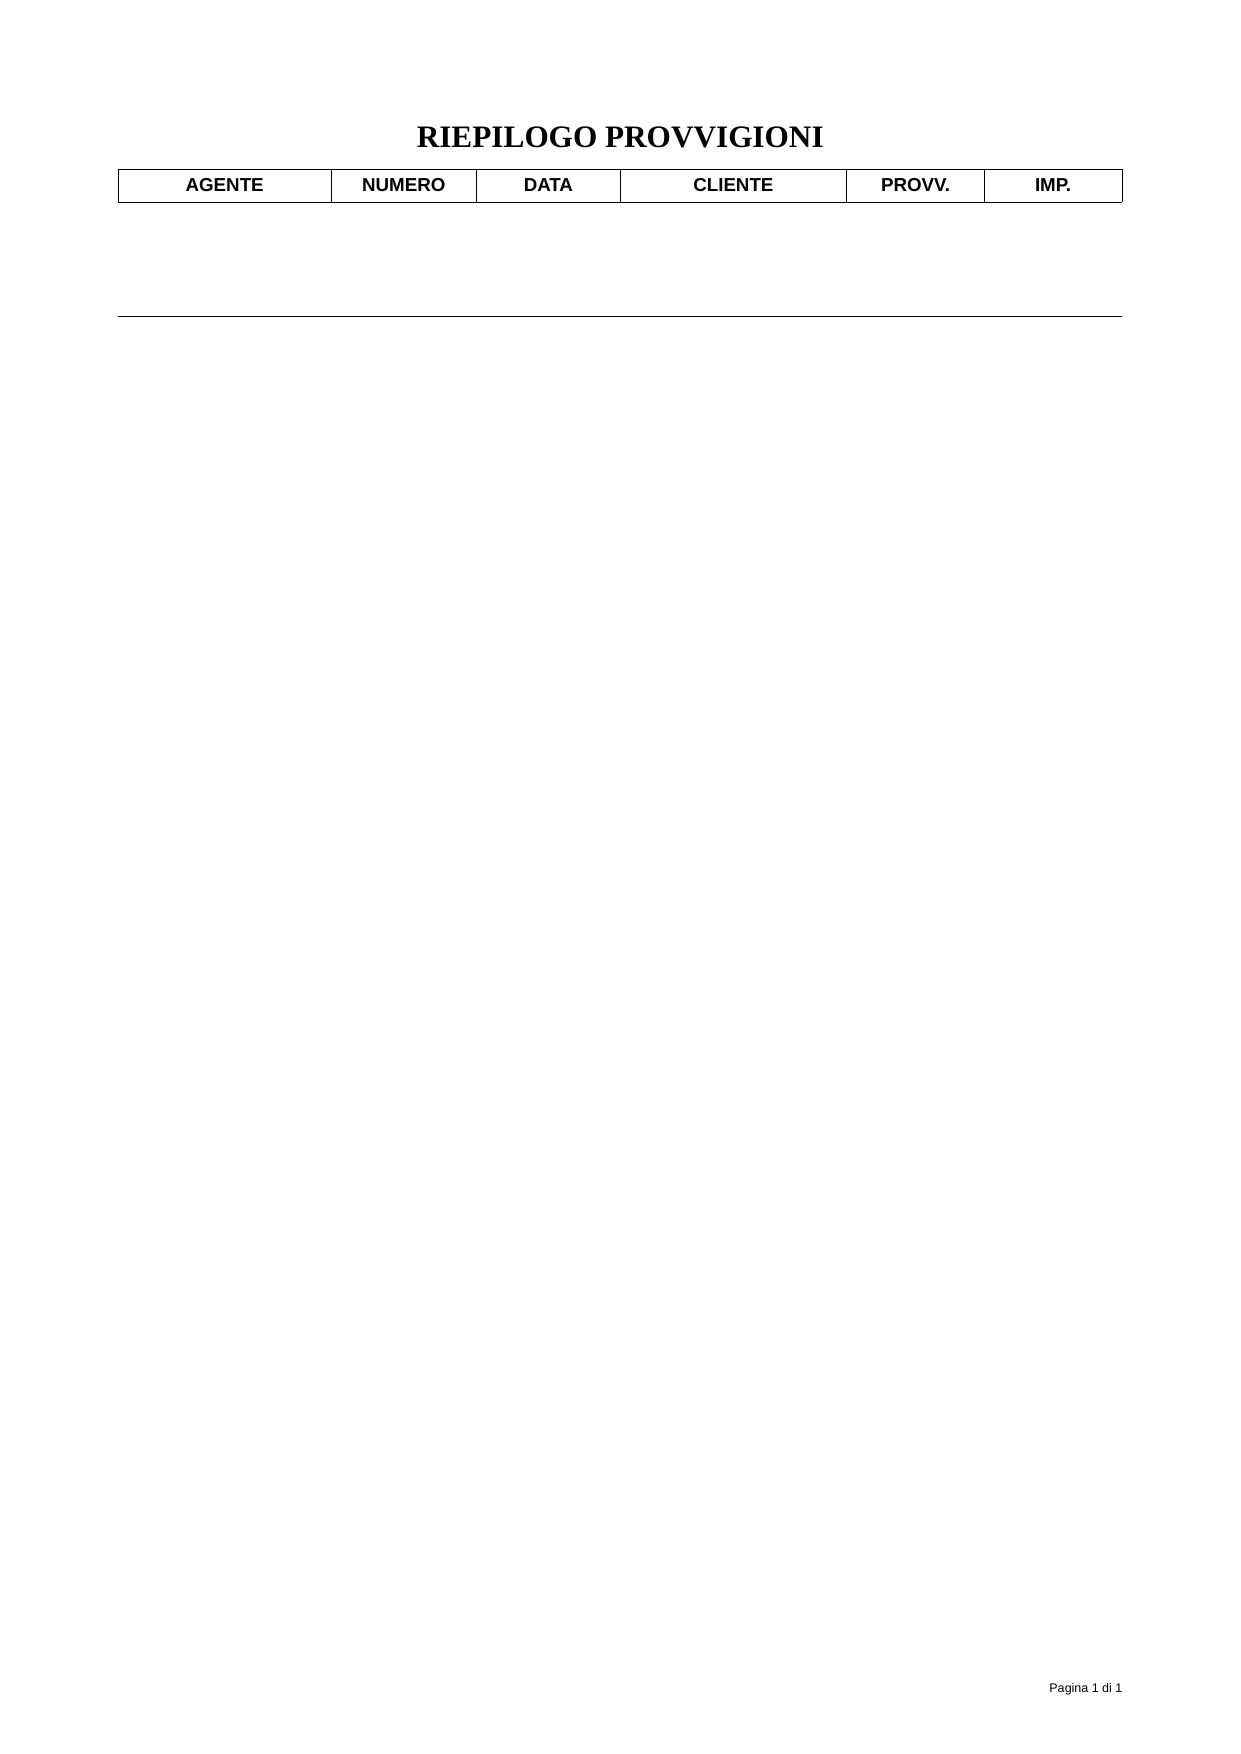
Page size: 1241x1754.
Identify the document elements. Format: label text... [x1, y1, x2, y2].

table_header <ListSum(objects, 'amount_untaxed_commission')> [984, 317, 1122, 414]
table_header <o.commission> [846, 221, 984, 297]
table_header <o.amount_untaxed_commission> [984, 221, 1122, 297]
table_header [118, 317, 846, 414]
table_header <o.partner_id.name> [620, 221, 846, 297]
table_header <o.number> [331, 221, 476, 297]
table_header <ListSum(objects, 'commission')> [846, 317, 984, 414]
table_header <o.salesagent_id.name> [118, 221, 331, 297]
table_header <o.date_invoice> [476, 221, 620, 297]
text </for> [118, 297, 1122, 311]
text <for each="o in objects"> [118, 206, 1122, 221]
